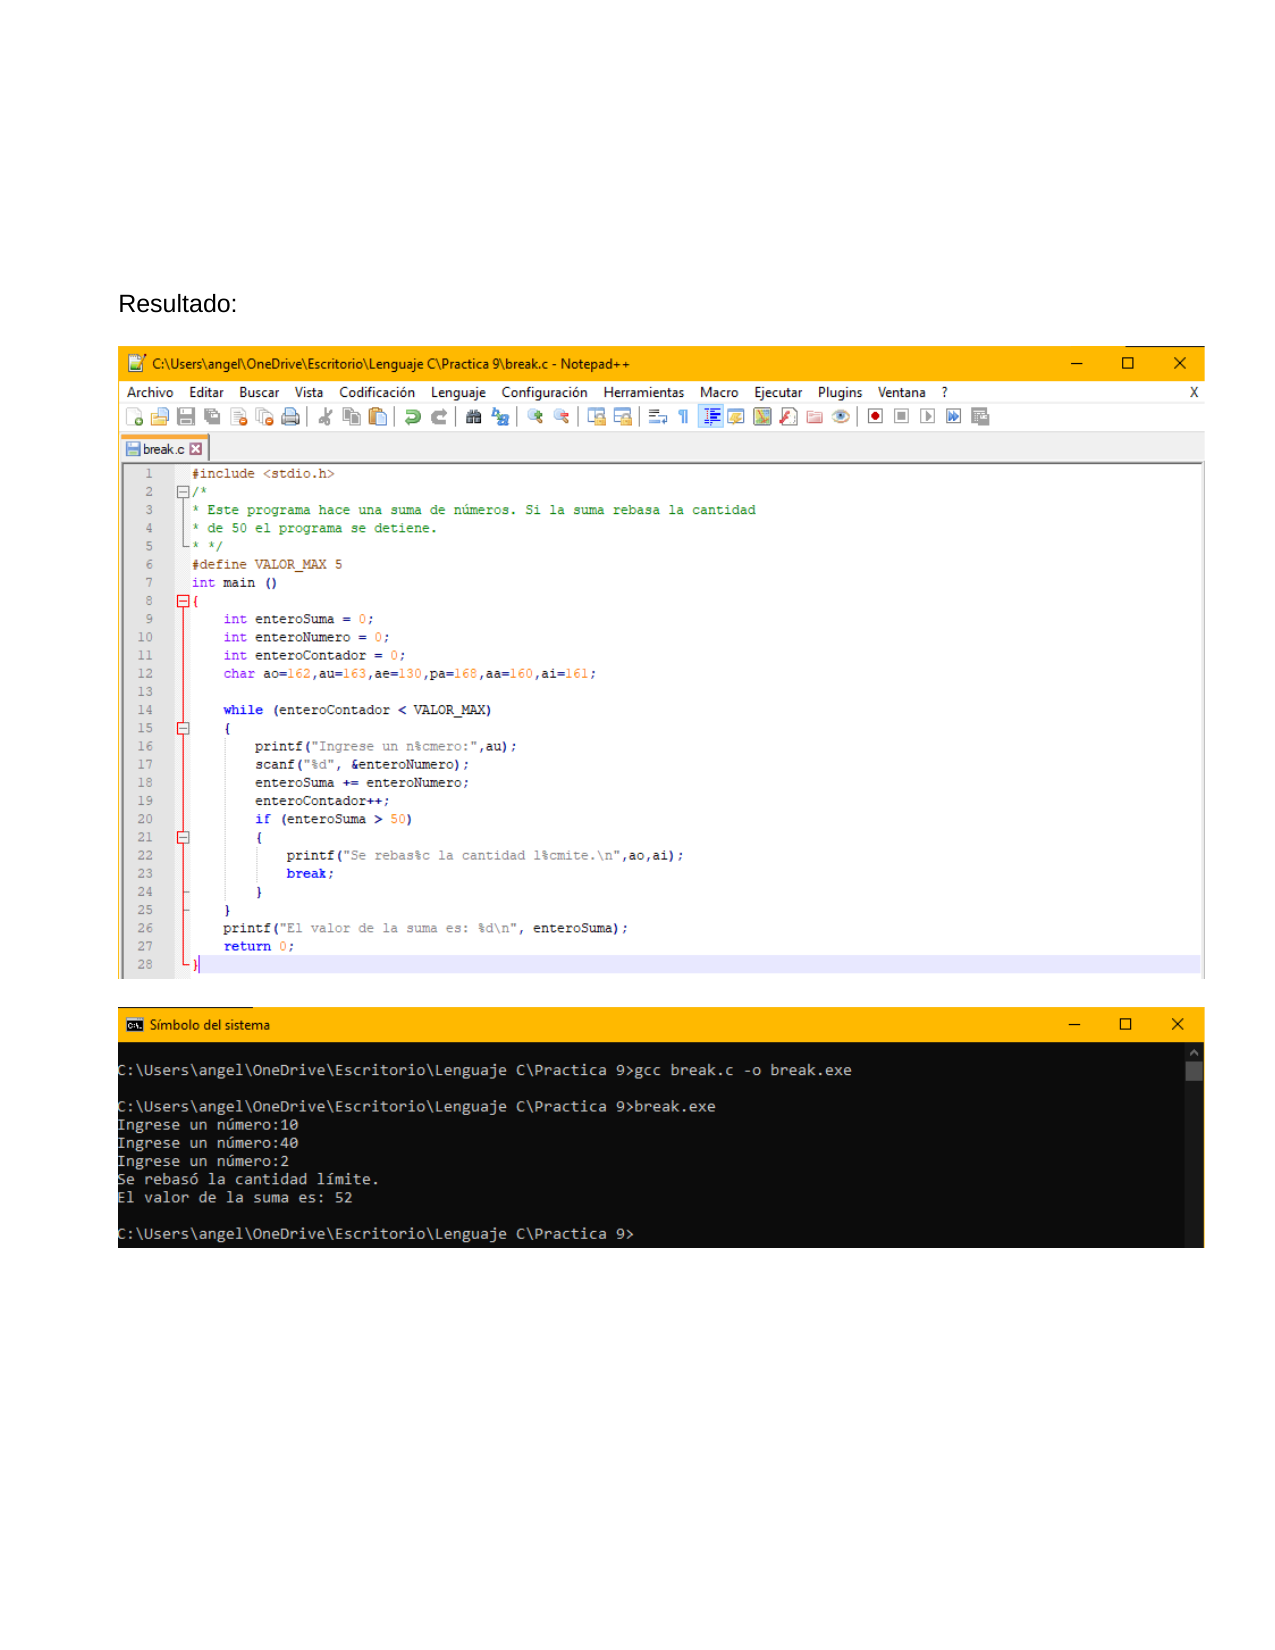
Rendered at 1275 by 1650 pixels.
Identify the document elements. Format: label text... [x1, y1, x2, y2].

text Resultado: [118, 289, 1205, 318]
